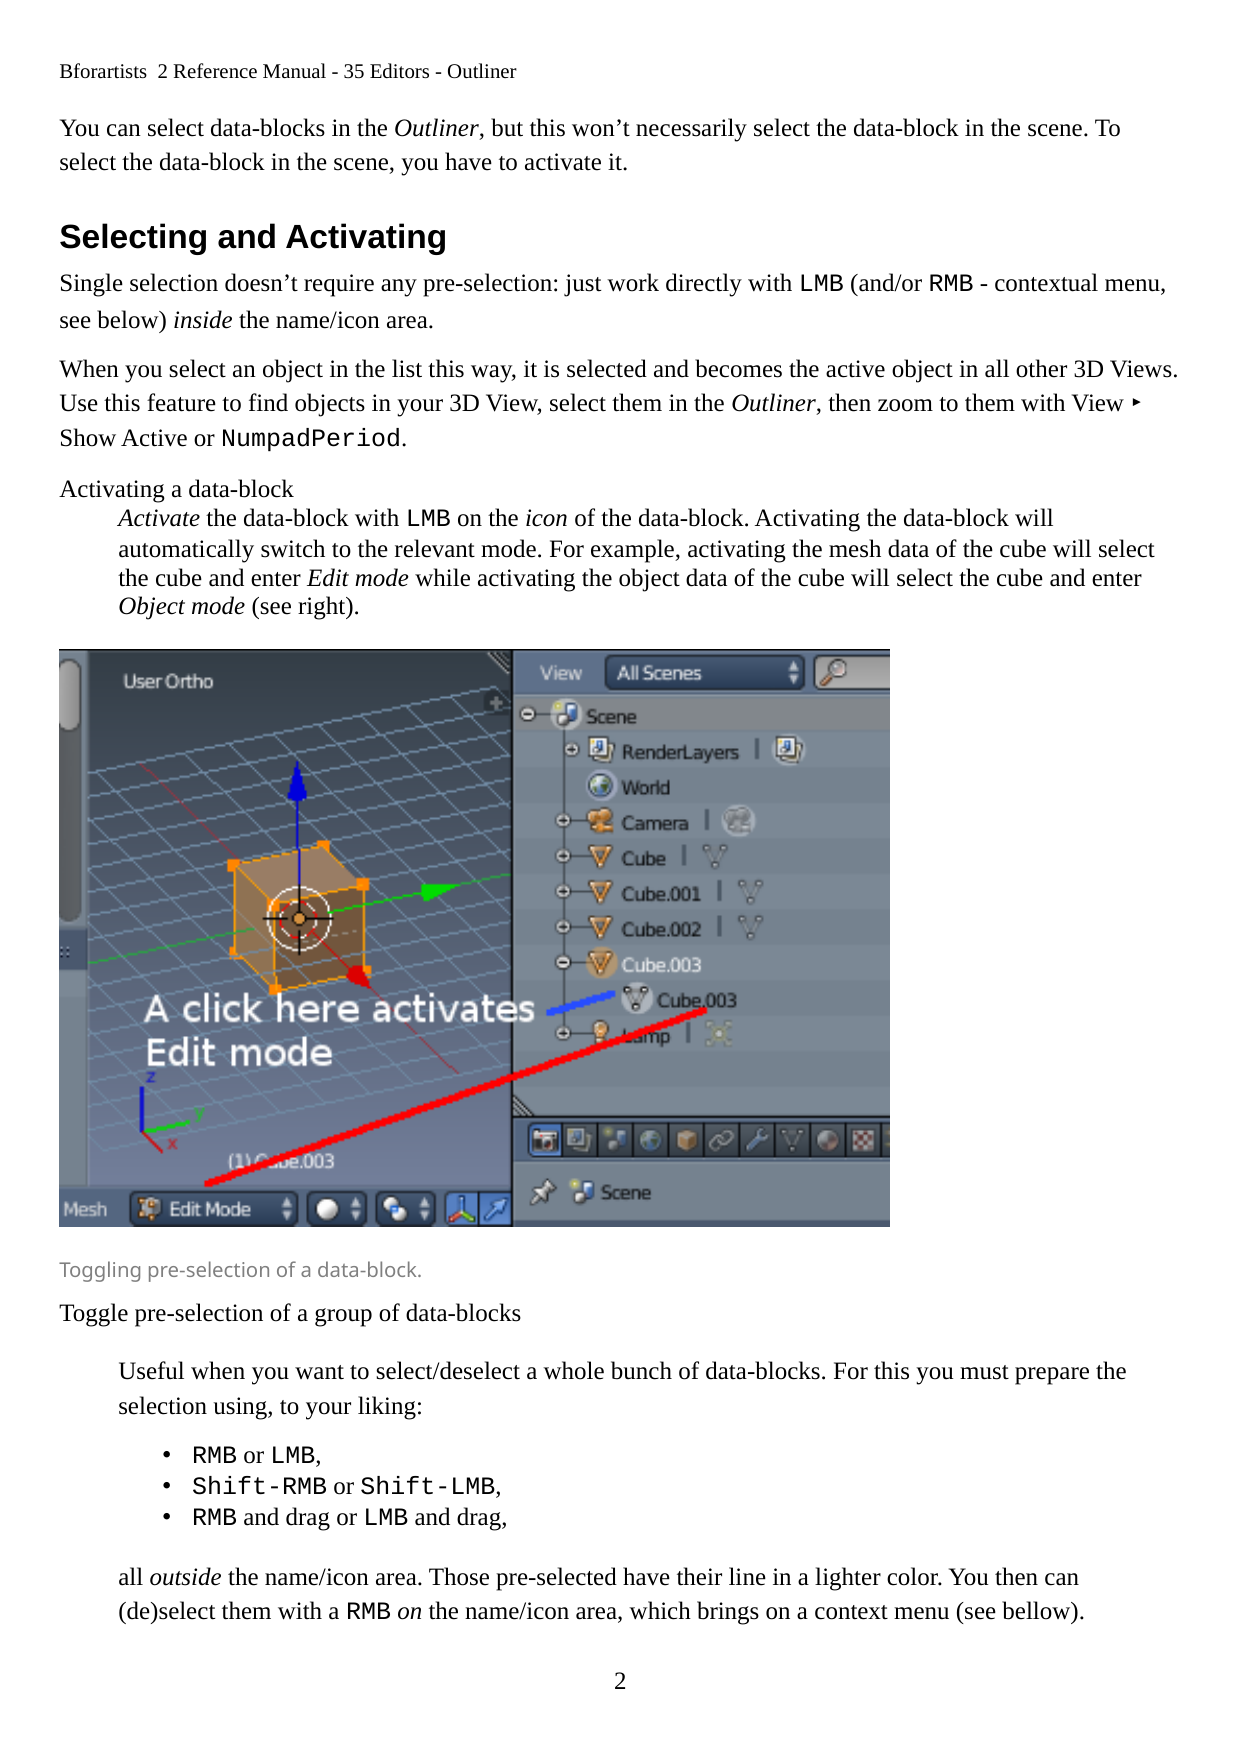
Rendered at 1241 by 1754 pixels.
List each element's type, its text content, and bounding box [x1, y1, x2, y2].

picture [59, 649, 890, 1227]
list RMB or LMB, [162, 1440, 1181, 1471]
list Shift-RMB or Shift-LMB, [162, 1471, 1181, 1502]
list RMB and drag or LMB and drag, [162, 1502, 1181, 1532]
text Toggling pre-selection of a data-block. [59, 1252, 1181, 1283]
text Useful when you want to select/deselect a whole bunch of data-blocks. For this you must prepare the selection using, to your liking: [118, 1356, 1181, 1419]
text Single selection doesn’t require any pre-selection: just work directly with LMB (and/or RMB - contextual menu, see below) inside the name/icon area. [59, 268, 1181, 333]
subtitle Toggle pre-selection of a group of data-blocks [59, 1298, 1181, 1327]
subtitle Activating a data-block [59, 474, 1181, 503]
text When you select an object in the list this way, it is selected and becomes the active object in all other 3D Views. Use this feature to find objects in your 3D View, select them in the Outliner, then zoom to them with View ‣ Show Active or NumpadPeriod. [59, 354, 1181, 453]
text You can select data-blocks in the Outliner, but this won’t necessarily select the data-block in the scene. To select the data-block in the scene, you have to activate it. [59, 113, 1181, 176]
list Activate the data-block with LMB on the icon of the data-block. Activating the data-block will automatically switch to the relevant mode. For example, activating the mesh data of the cube will select the cube and enter Edit mode while activating the object data of the cube will select the cube and enter Object mode (see right). [118, 503, 1181, 620]
subtitle Selecting and Activating [59, 217, 1181, 256]
text all outside the name/icon area. Those pre-selected have their line in a lighter color. You then can (de)select them with a RMB on the name/icon area, which brings on a context menu (see bellow). [118, 1562, 1181, 1627]
